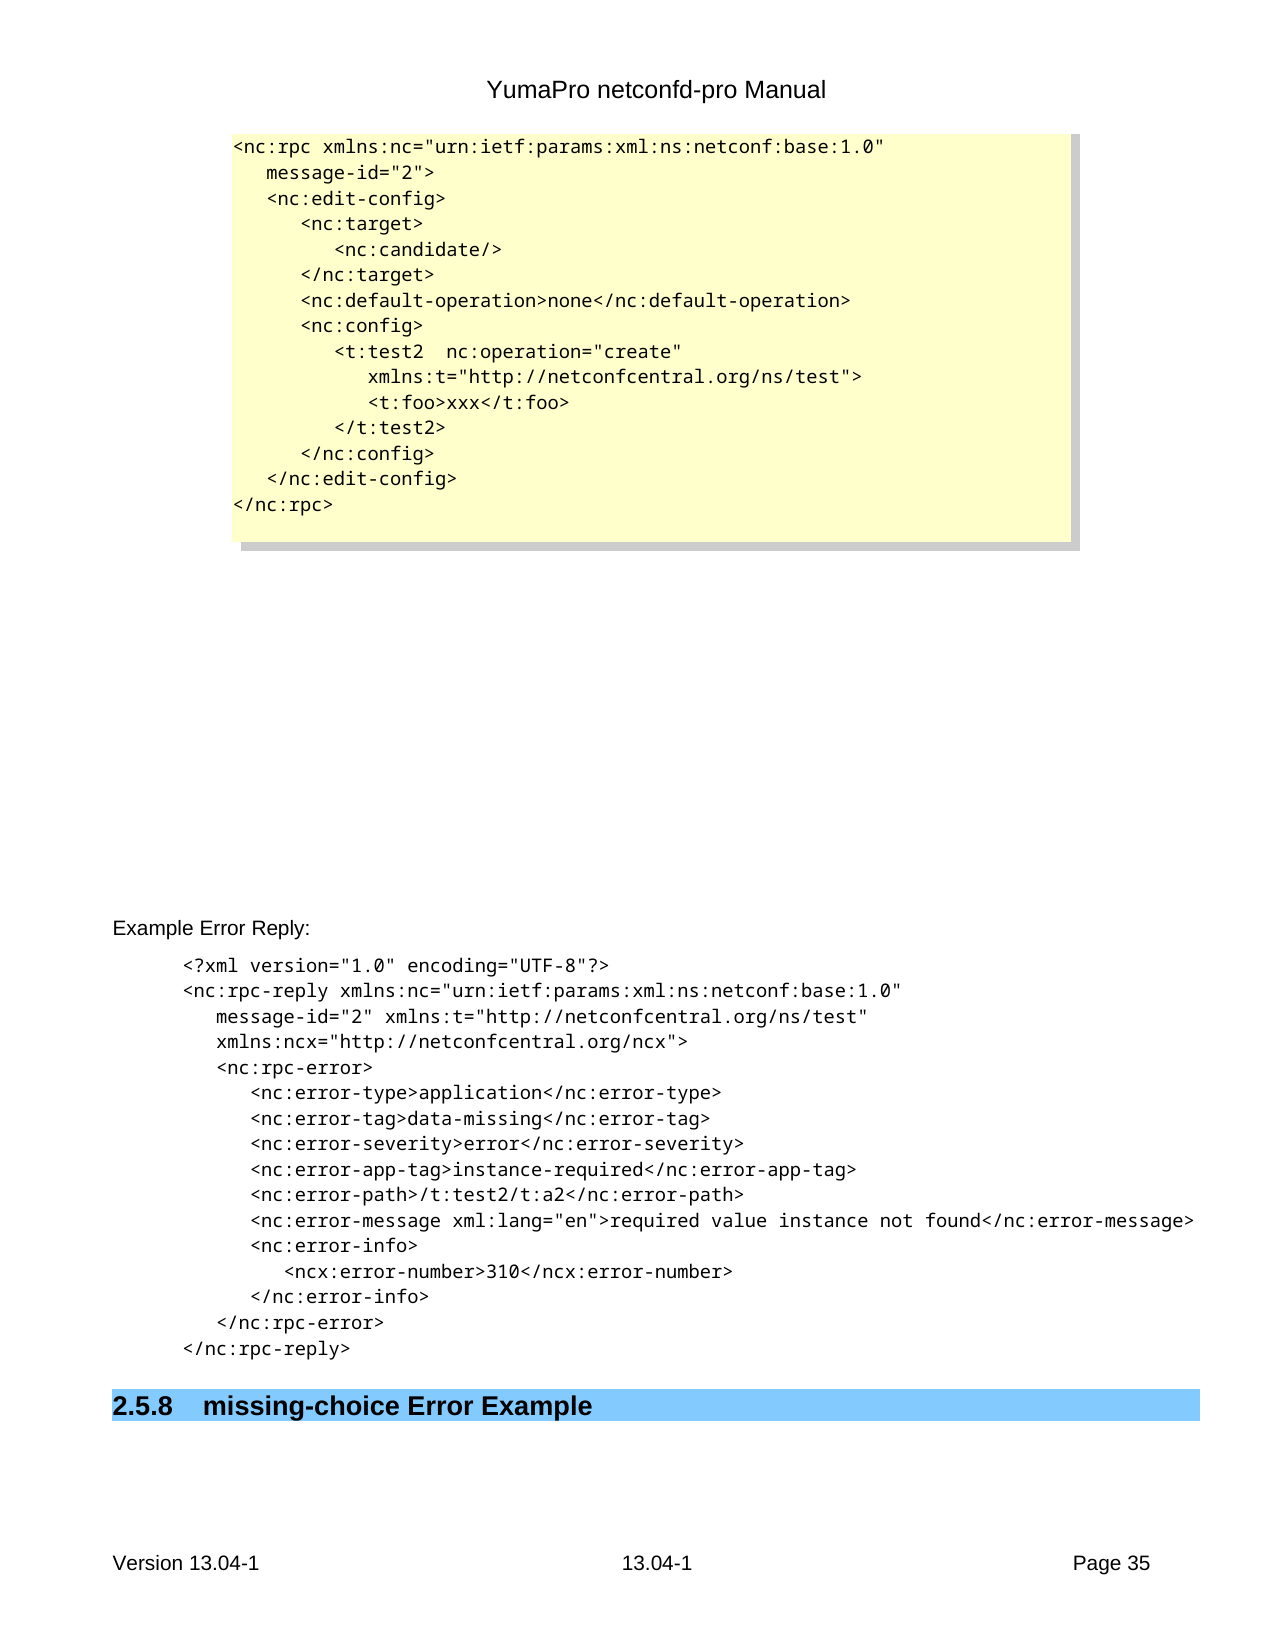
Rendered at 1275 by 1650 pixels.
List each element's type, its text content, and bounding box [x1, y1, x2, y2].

text </nc:rpc-reply> [182, 1335, 1200, 1360]
text <nc:error-tag>data-missing</nc:error-tag> [182, 1105, 1200, 1131]
text <nc:error-info> [182, 1233, 1200, 1258]
text <nc:target> [232, 210, 1071, 236]
text <ncx:error-number>310</ncx:error-number> [182, 1258, 1200, 1284]
text </nc:config> [232, 440, 1071, 466]
text </nc:rpc> [232, 491, 1071, 517]
text </nc:error-info> [182, 1284, 1200, 1309]
text <nc:rpc-reply xmlns:nc="urn:ietf:params:xml:ns:netconf:base:1.0" [182, 978, 1200, 1003]
text <?xml version="1.0" encoding="UTF-8"?> [182, 952, 1200, 978]
text <nc:rpc xmlns:nc="urn:ietf:params:xml:ns:netconf:base:1.0" [232, 134, 1071, 159]
text message-id="2"> [232, 159, 1071, 185]
text xmlns:ncx="http://netconfcentral.org/ncx"> [182, 1029, 1200, 1054]
text <nc:default-operation>none</nc:default-operation> [232, 287, 1071, 312]
text <nc:error-severity>error</nc:error-severity> [182, 1131, 1200, 1156]
text xmlns:t="http://netconfcentral.org/ns/test"> [232, 363, 1071, 389]
text </nc:target> [232, 261, 1071, 287]
text <nc:candidate/> [232, 236, 1071, 261]
text <nc:rpc-error> [182, 1054, 1200, 1080]
text </t:test2> [232, 414, 1071, 440]
text <nc:edit-config> [232, 185, 1071, 210]
text <nc:error-path>/t:test2/t:a2</nc:error-path> [182, 1182, 1200, 1207]
subtitle missing-choice Error Example [112, 1389, 1200, 1421]
text <nc:error-message xml:lang="en">required value instance not found</nc:error-message> [182, 1207, 1200, 1233]
text </nc:edit-config> [232, 466, 1071, 491]
text </nc:rpc-error> [182, 1309, 1200, 1335]
text <t:foo>xxx</t:foo> [232, 389, 1071, 414]
text message-id="2" xmlns:t="http://netconfcentral.org/ns/test" [182, 1003, 1200, 1029]
text <t:test2 nc:operation="create" [232, 338, 1071, 363]
text <nc:error-type>application</nc:error-type> [182, 1080, 1200, 1105]
text <nc:config> [232, 312, 1071, 338]
text Example Error Reply: [112, 916, 1200, 939]
text <nc:error-app-tag>instance-required</nc:error-app-tag> [182, 1156, 1200, 1182]
